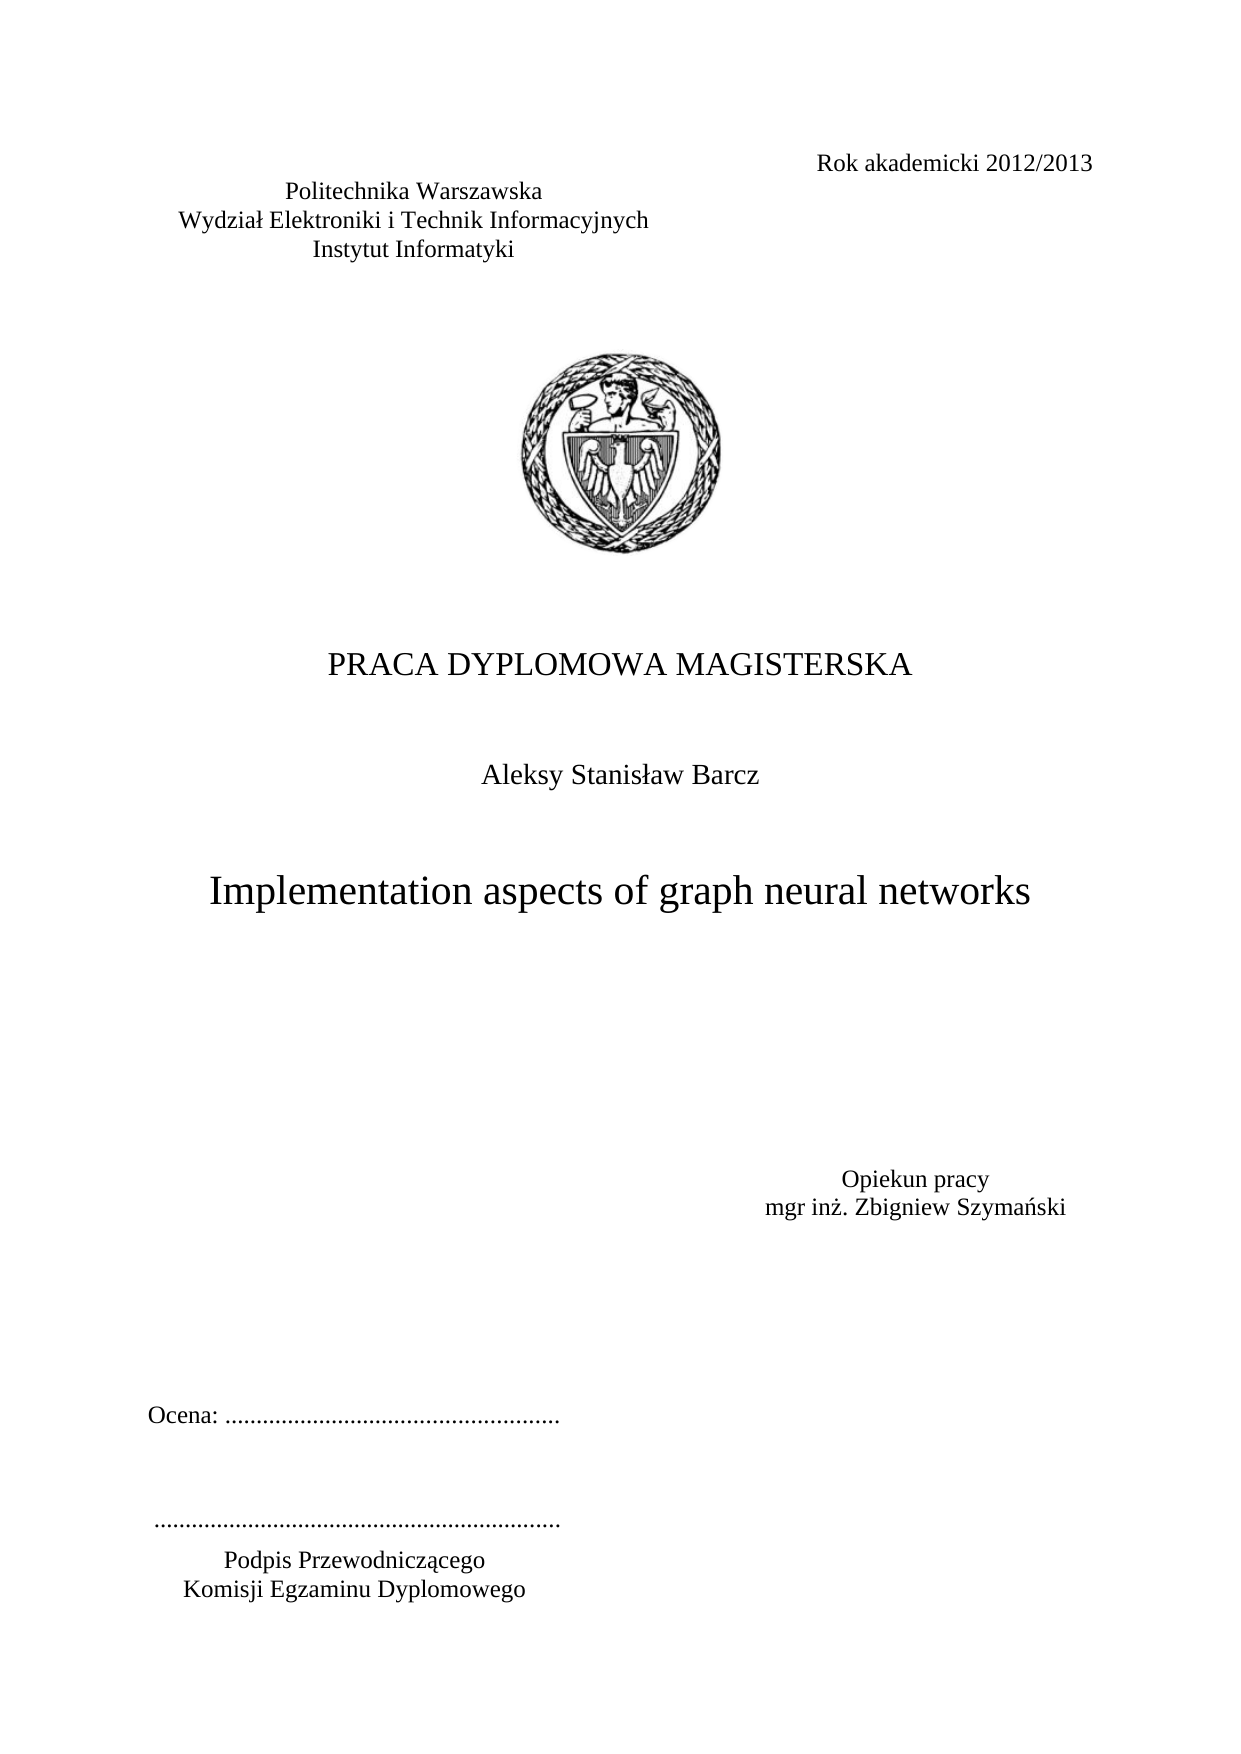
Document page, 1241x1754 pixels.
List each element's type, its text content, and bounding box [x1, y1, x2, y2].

text Rok akademicki 2012/2013 [148, 148, 1093, 176]
text Wydział Elektroniki i Technik Informacyjnych [148, 205, 679, 234]
text Podpis Przewodniczącego [148, 1545, 561, 1574]
text Opiekun pracy [738, 1164, 1093, 1192]
text Aleksy Stanisław Barcz [148, 757, 1093, 791]
text Politechnika Warszawska [148, 176, 679, 205]
text Komisji Egzaminu Dyplomowego [148, 1574, 561, 1602]
title Implementation aspects of graph neural networks [148, 866, 1093, 914]
text Instytut Informatyki [148, 234, 679, 263]
picture [516, 349, 724, 556]
text mgr inż. Zbigniew Szymański [738, 1192, 1093, 1221]
text praca dyplomowa magisterska [148, 644, 1093, 682]
text Ocena: [148, 1400, 561, 1429]
